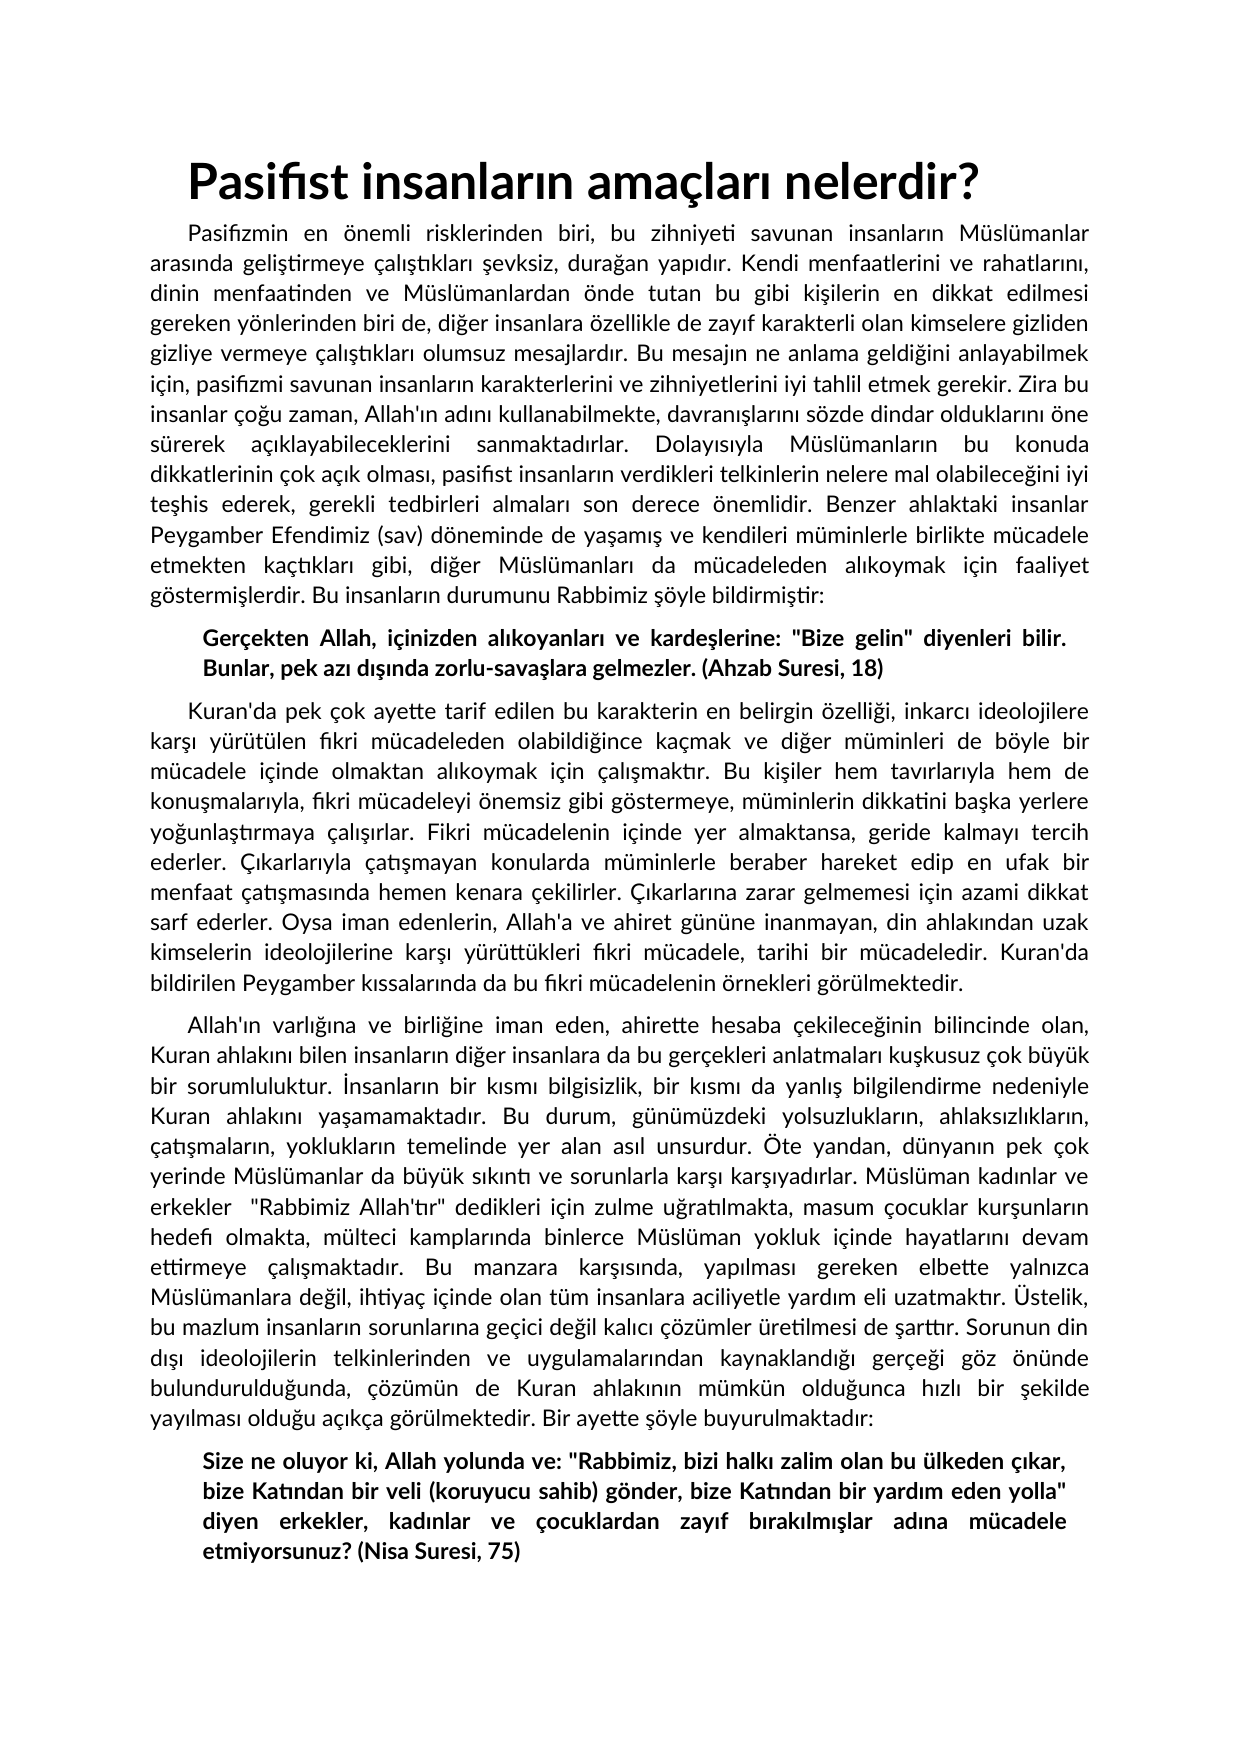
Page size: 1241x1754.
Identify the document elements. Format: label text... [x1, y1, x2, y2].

subtitle Pasifist insanların amaçları nelerdir? [187, 150, 1090, 210]
text Size ne oluyor ki, Allah yolunda ve: "Rabbimiz, bizi halkı zalim olan bu ülkeden çıkar, bize Katından bir veli (koruyucu sahib) gönder, bize Katından bir yardım eden yolla" diyen erkekler, kadınlar ve çocuklardan zayıf bırakılmışlar adına mücadele etmiyorsunuz? (Nisa Suresi, 75) [202, 1446, 1068, 1564]
text Gerçekten Allah, içinizden alıkoyanları ve kardeşlerine: "Bize gelin" diyenleri bilir. Bunlar, pek azı dışında zorlu-savaşlara gelmezler. (Ahzab Suresi, 18) [202, 623, 1068, 681]
text Allah'ın varlığına ve birliğine iman eden, ahirette hesaba çekileceğinin bilincinde olan, Kuran ahlakını bilen insanların diğer insanlara da bu gerçekleri anlatmaları kuşkusuz çok büyük bir sorumluluktur. İnsanların bir kısmı bilgisizlik, bir kısmı da yanlış bilgilendirme nedeniyle Kuran ahlakını yaşamamaktadır. Bu durum, günümüzdeki yolsuzlukların, ahlaksızlıkların, çatışmaların, yoklukların temelinde yer alan asıl unsurdur. Öte yandan, dünyanın pek çok yerinde Müslümanlar da büyük sıkıntı ve sorunlarla karşı karşıyadırlar. Müslüman kadınlar ve erkekler "Rabbimiz Allah'tır" dedikleri için zulme uğratılmakta, masum çocuklar kurşunların hedefi olmakta, mülteci kamplarında binlerce Müslüman yokluk içinde hayatlarını devam ettirmeye çalışmaktadır. Bu manzara karşısında, yapılması gereken elbette yalnızca Müslümanlara değil, ihtiyaç içinde olan tüm insanlara aciliyetle yardım eli uzatmaktır. Üstelik, bu mazlum insanların sorunlarına geçici değil kalıcı çözümler üretilmesi de şarttır. Sorunun din dışı ideolojilerin telkinlerinden ve uygulamalarından kaynaklandığı gerçeği göz önünde bulundurulduğunda, çözümün de Kuran ahlakının mümkün olduğunca hızlı bir şekilde yayılması olduğu açıkça görülmektedir. Bir ayette şöyle buyurulmaktadır: [150, 1011, 1090, 1431]
text Kuran'da pek çok ayette tarif edilen bu karakterin en belirgin özelliği, inkarcı ideolojilere karşı yürütülen fikri mücadeleden olabildiğince kaçmak ve diğer müminleri de böyle bir mücadele içinde olmaktan alıkoymak için çalışmaktır. Bu kişiler hem tavırlarıyla hem de konuşmalarıyla, fikri mücadeleyi önemsiz gibi göstermeye, müminlerin dikkatini başka yerlere yoğunlaştırmaya çalışırlar. Fikri mücadelenin içinde yer almaktansa, geride kalmayı tercih ederler. Çıkarlarıyla çatışmayan konularda müminlerle beraber hareket edip en ufak bir menfaat çatışmasında hemen kenara çekilirler. Çıkarlarına zarar gelmemesi için azami dikkat sarf ederler. Oysa iman edenlerin, Allah'a ve ahiret gününe inanmayan, din ahlakından uzak kimselerin ideolojilerine karşı yürüttükleri fikri mücadele, tarihi bir mücadeledir. Kuran'da bildirilen Peygamber kıssalarında da bu fikri mücadelenin örnekleri görülmektedir. [150, 696, 1090, 996]
text Pasifizmin en önemli risklerinden biri, bu zihniyeti savunan insanların Müslümanlar arasında geliştirmeye çalıştıkları şevksiz, durağan yapıdır. Kendi menfaatlerini ve rahatlarını, dinin menfaatinden ve Müslümanlardan önde tutan bu gibi kişilerin en dikkat edilmesi gereken yönlerinden biri de, diğer insanlara özellikle de zayıf karakterli olan kimselere gizliden gizliye vermeye çalıştıkları olumsuz mesajlardır. Bu mesajın ne anlama geldiğini anlayabilmek için, pasifizmi savunan insanların karakterlerini ve zihniyetlerini iyi tahlil etmek gerekir. Zira bu insanlar çoğu zaman, Allah'ın adını kullanabilmekte, davranışlarını sözde dindar olduklarını öne sürerek açıklayabileceklerini sanmaktadırlar. Dolayısıyla Müslümanların bu konuda dikkatlerinin çok açık olması, pasifist insanların verdikleri telkinlerin nelere mal olabileceğini iyi teşhis ederek, gerekli tedbirleri almaları son derece önemlidir. Benzer ahlaktaki insanlar Peygamber Efendimiz (sav) döneminde de yaşamış ve kendileri müminlerle birlikte mücadele etmekten kaçtıkları gibi, diğer Müslümanları da mücadeleden alıkoymak için faaliyet göstermişlerdir. Bu insanların durumunu Rabbimiz şöyle bildirmiştir: [150, 218, 1090, 608]
